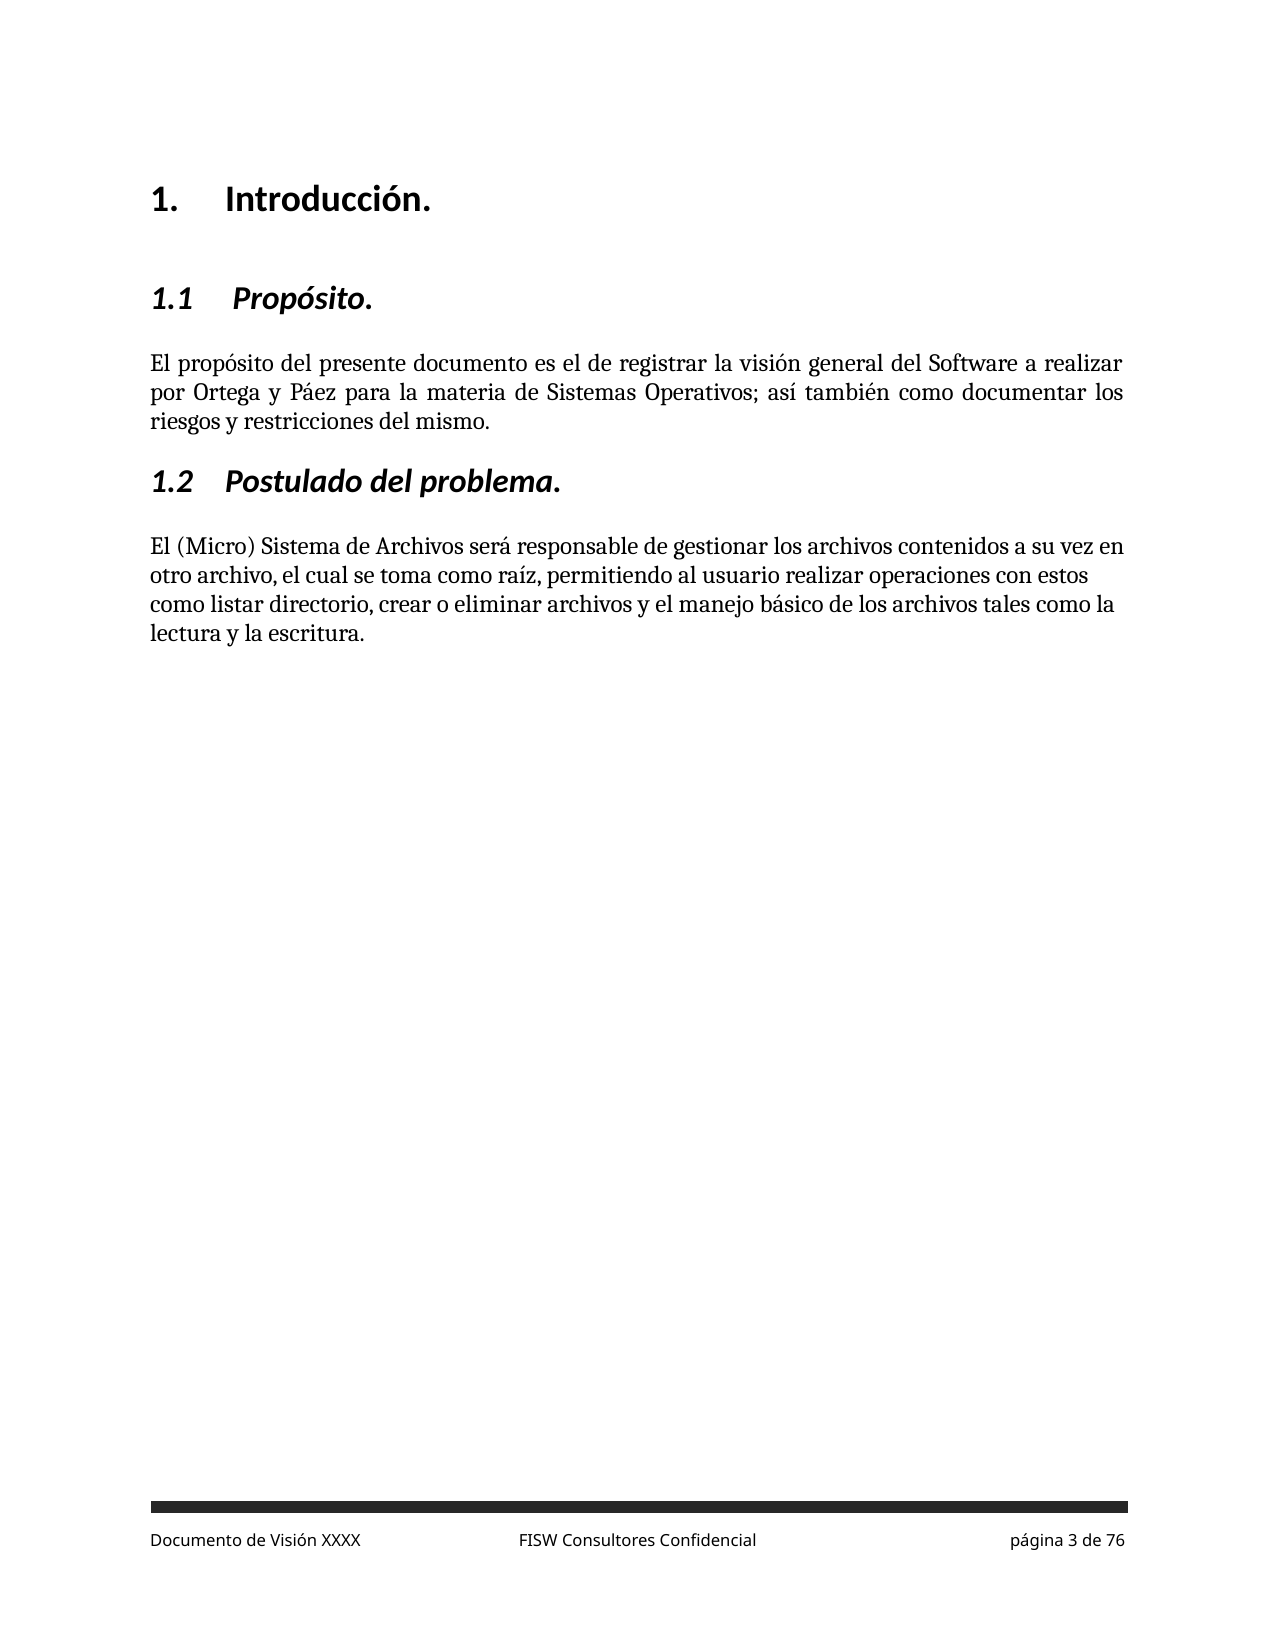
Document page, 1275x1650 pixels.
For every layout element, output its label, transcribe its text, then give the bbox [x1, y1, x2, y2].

subtitle 1.2 Postulado del problema. [150, 460, 1125, 501]
text El propósito del presente documento es el de registrar la visión general del Software a realizar por Ortega y Páez para la materia de Sistemas Operativos; así también como documentar los riesgos y restricciones del mismo. [150, 349, 1125, 435]
text El (Micro) Sistema de Archivos será responsable de gestionar los archivos contenidos a su vez en otro archivo, el cual se toma como raíz, permitiendo al usuario realizar operaciones con estos como listar directorio, crear o eliminar archivos y el manejo básico de los archivos tales como la lectura y la escritura. [150, 532, 1125, 647]
subtitle 1.1 Propósito. [150, 277, 1125, 318]
subtitle 1. Introducción. [150, 175, 1125, 221]
